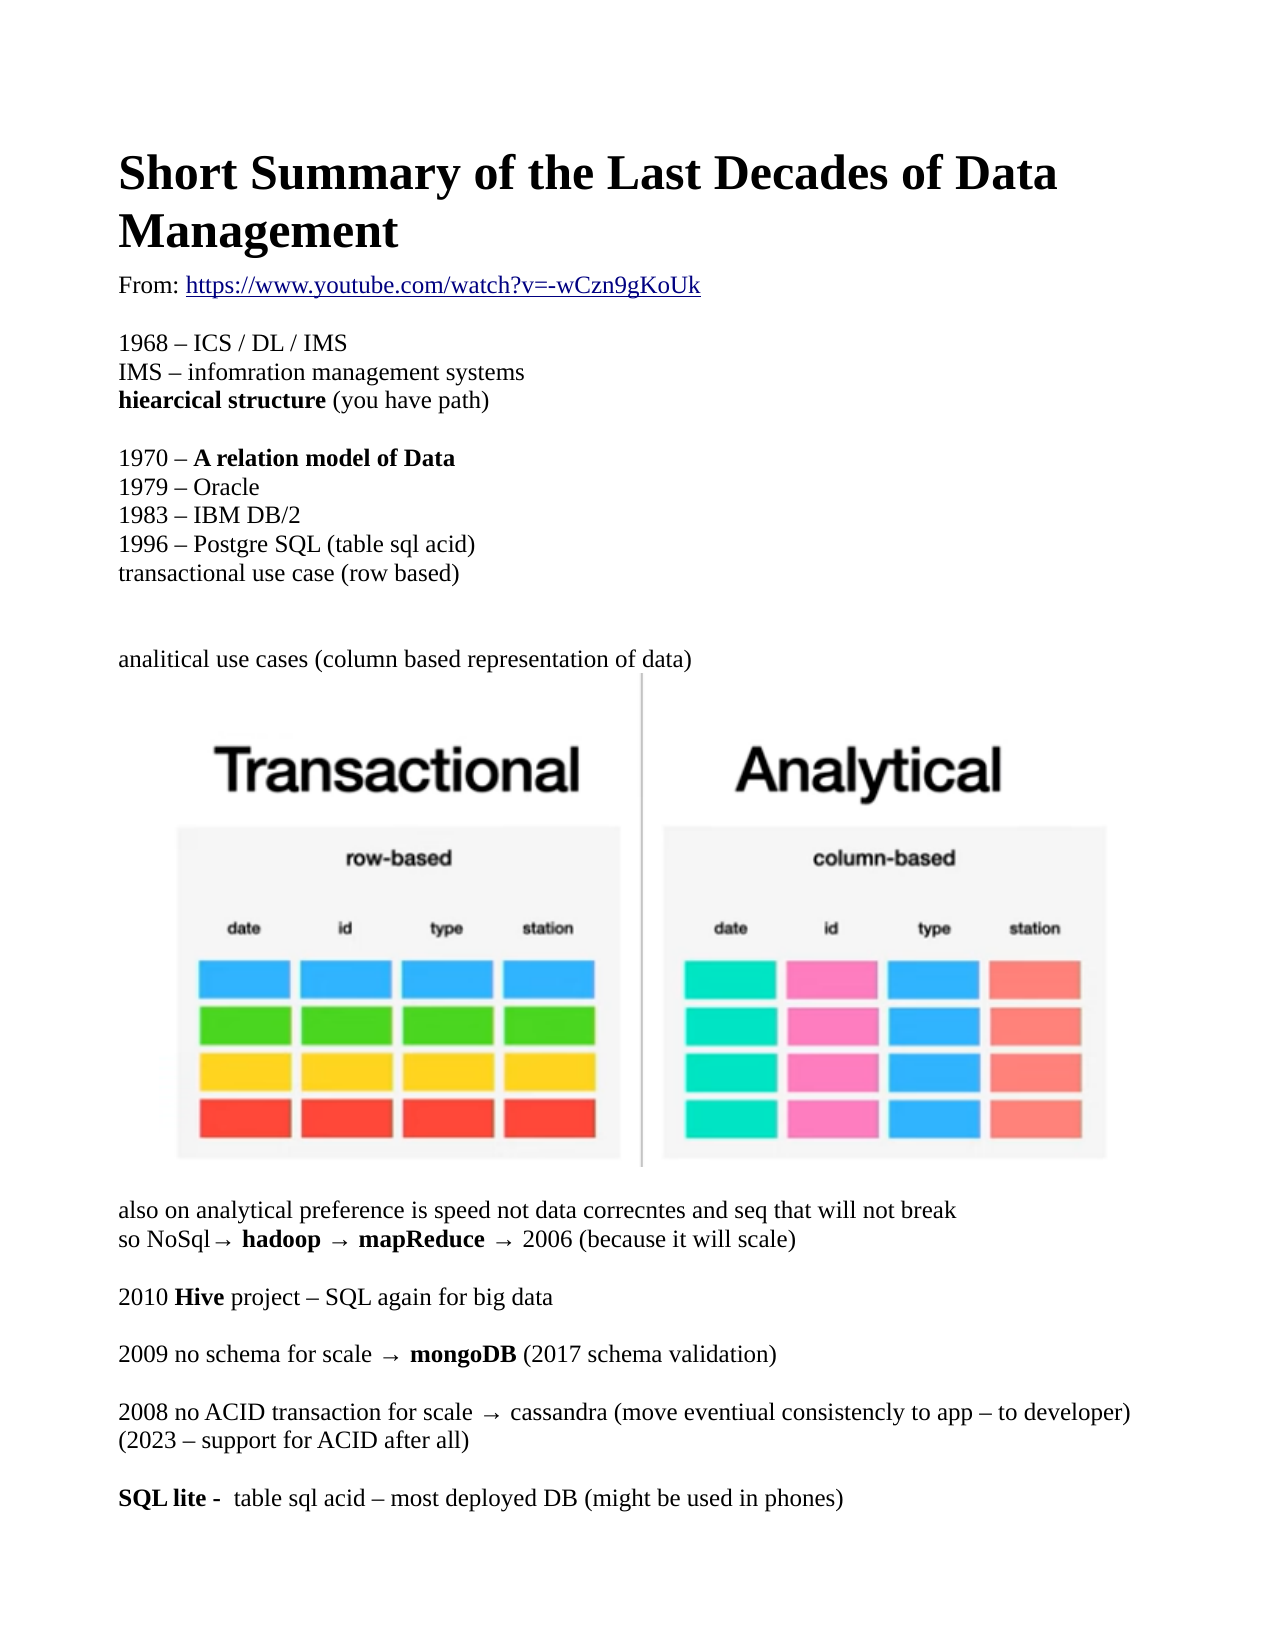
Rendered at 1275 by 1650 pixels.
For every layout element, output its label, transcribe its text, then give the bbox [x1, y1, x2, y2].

text 1983 – IBM DB/2 1996 – Postgre SQL (table sql acid) [118, 501, 1157, 558]
text 1970 – A relation model of Data 1979 – Oracle [118, 443, 1157, 501]
text From: https://www.youtube.com/watch?v=-wCzn9gKoUk [118, 271, 1157, 299]
picture [158, 673, 1117, 1167]
text 2008 no ACID transaction for scale → cassandra (move eventiual consistencly to app – to developer) (2023 – support for ACID after all) [118, 1397, 1157, 1454]
text hiearcical structure (you have path) [118, 386, 1157, 414]
text SQL lite - table sql acid – most deployed DB (might be used in phones) [118, 1483, 1157, 1512]
text 1968 – ICS / DL / IMS IMS – infomration management systems [118, 328, 1157, 386]
text 2009 no schema for scale → mongoDB (2017 schema validation) [118, 1339, 1157, 1368]
text transactional use case (row based) [118, 558, 1157, 587]
text 2010 Hive project – SQL again for big data [118, 1282, 1157, 1311]
text also on analytical preference is speed not data correcntes and seq that will not break so NoSql→ hadoop → mapReduce → 2006 (because it will scale) [118, 673, 1157, 1253]
text analitical use cases (column based representation of data) [118, 644, 1157, 673]
subtitle Short Summary of the Last Decades of Data Management [118, 143, 1157, 258]
